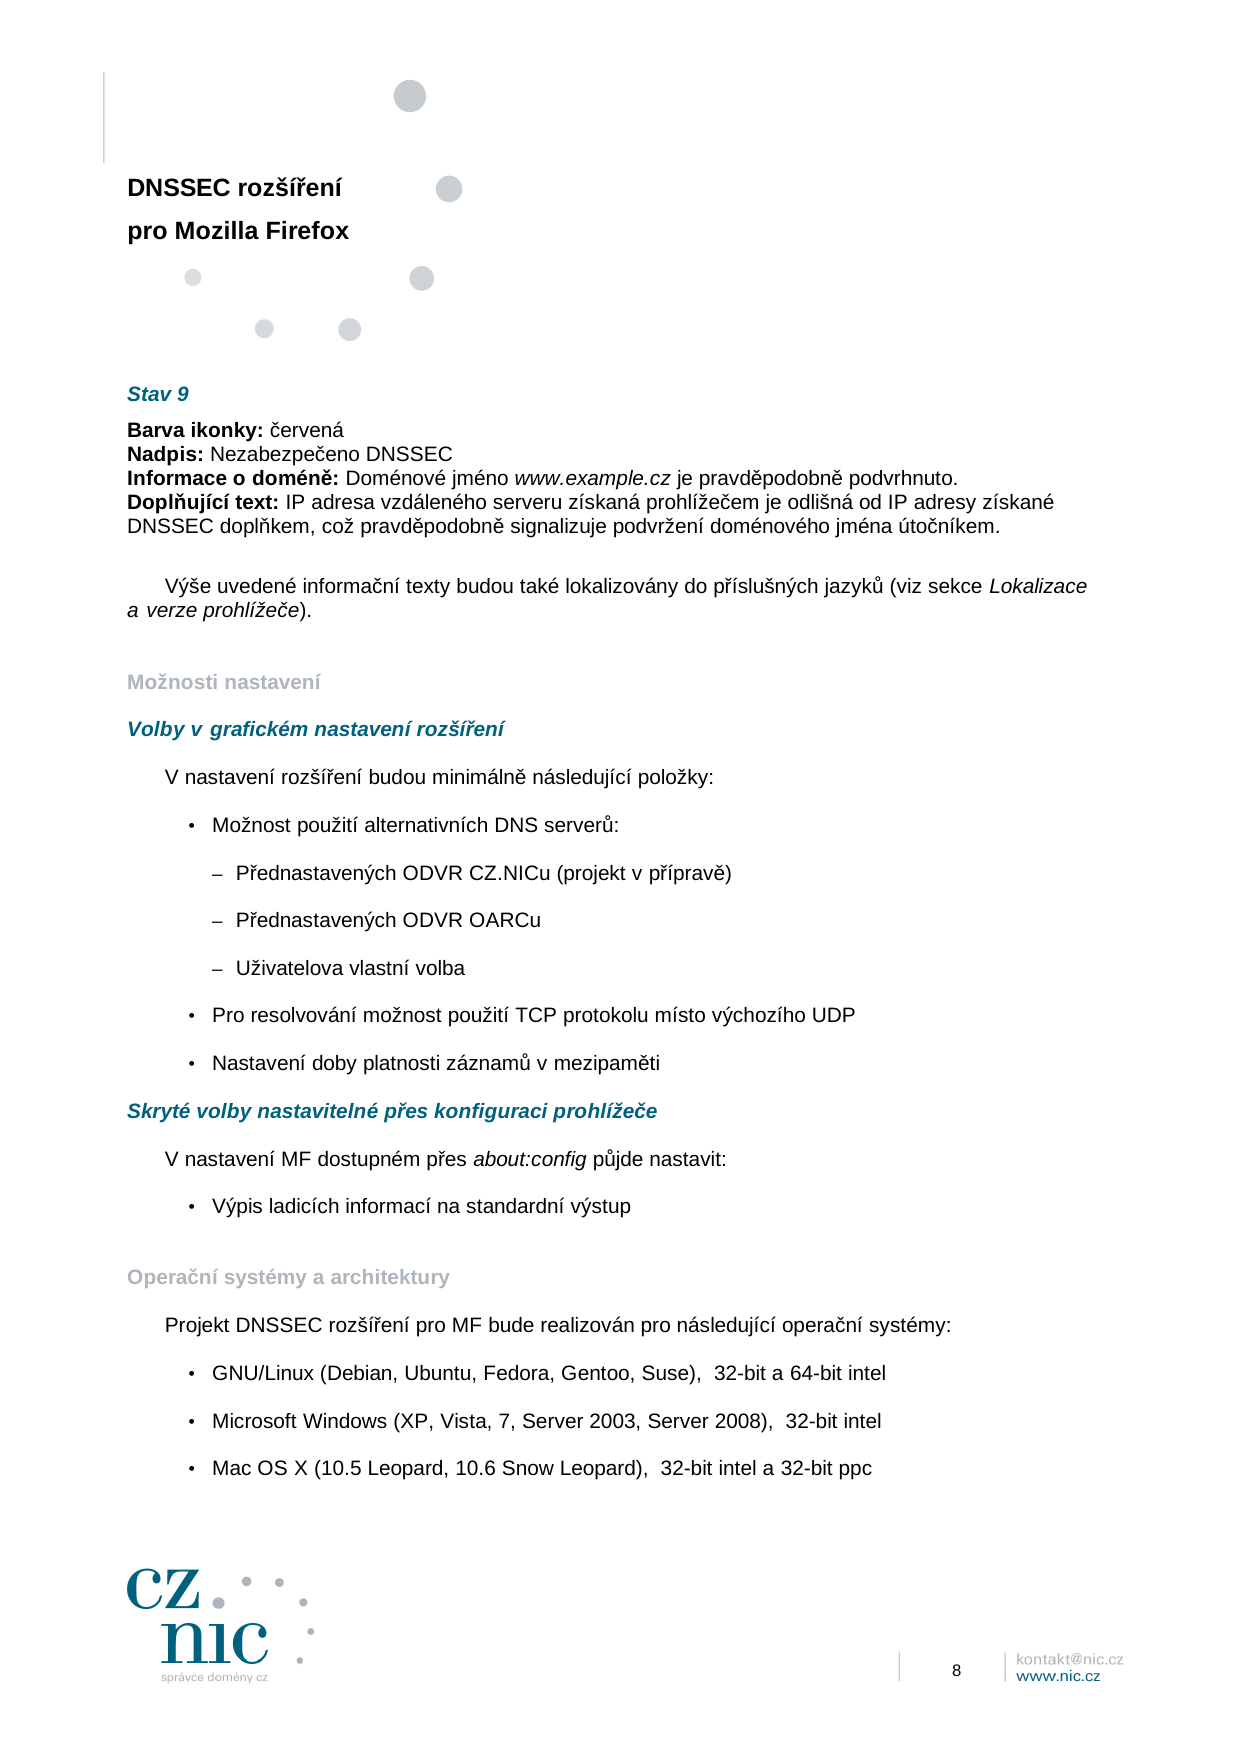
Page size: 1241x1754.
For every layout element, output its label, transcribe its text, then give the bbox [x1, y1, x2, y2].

picture [897, 1649, 1212, 1754]
subtitle Skryté volby nastavitelné přes konfiguraci prohlížeče [127, 1099, 1122, 1123]
subtitle Možnosti nastavení [127, 669, 1122, 694]
list Pro resolvování možnost použití TCP protokolu místo výchozího UDP [150, 1003, 1122, 1027]
text Barva ikonky: červená [127, 418, 1122, 442]
list Přednastavených ODVR CZ.NICu (projekt v přípravě) [174, 861, 1122, 885]
text V nastavení MF dostupném přes about:config půjde nastavit: [127, 1146, 1122, 1171]
list Přednastavených ODVR OARCu [174, 908, 1122, 932]
text V nastavení rozšíření budou minimálně následující položky: [127, 765, 1122, 789]
list Mac OS X (10.5 Leopard, 10.6 Snow Leopard), 32-bit intel a 32-bit ppc [150, 1456, 1122, 1480]
list GNU/Linux (Debian, Ubuntu, Fedora, Gentoo, Suse), 32-bit a 64-bit intel [150, 1361, 1122, 1385]
list Microsoft Windows (XP, Vista, 7, Server 2003, Server 2008), 32-bit intel [150, 1408, 1122, 1433]
text Projekt DNSSEC rozšíření pro MF bude realizován pro následující operační systémy: [127, 1313, 1122, 1337]
subtitle Operační systémy a architektury [127, 1265, 1122, 1289]
list Uživatelova vlastní volba [174, 956, 1122, 980]
picture [0, 0, 468, 348]
list Možnost použití alternativních DNS serverů: [150, 813, 1122, 837]
subtitle Stav 9 [127, 382, 1122, 406]
list Nastavení doby platnosti záznamů v mezipaměti [150, 1051, 1122, 1075]
subtitle Volby v grafickém nastavení rozšíření [127, 717, 1122, 741]
text Informace o doméně: Doménové jméno www.example.cz je pravděpodobně podvrhnuto. [127, 466, 1122, 490]
text Výše uvedené informační texty budou také lokalizovány do příslušných jazyků (viz sekce Lokalizace a verze prohlížeče). [127, 574, 1122, 622]
text Doplňující text: IP adresa vzdáleného serveru získaná prohlížečem je odlišná od IP adresy získané DNSSEC doplňkem, což pravděpodobně signalizuje podvržení doménového jména útočníkem. [127, 490, 1122, 538]
list Výpis ladicích informací na standardní výstup [150, 1194, 1122, 1218]
text Nadpis: Nezabezpečeno DNSSEC [127, 442, 1122, 466]
picture [15, 1566, 315, 1754]
